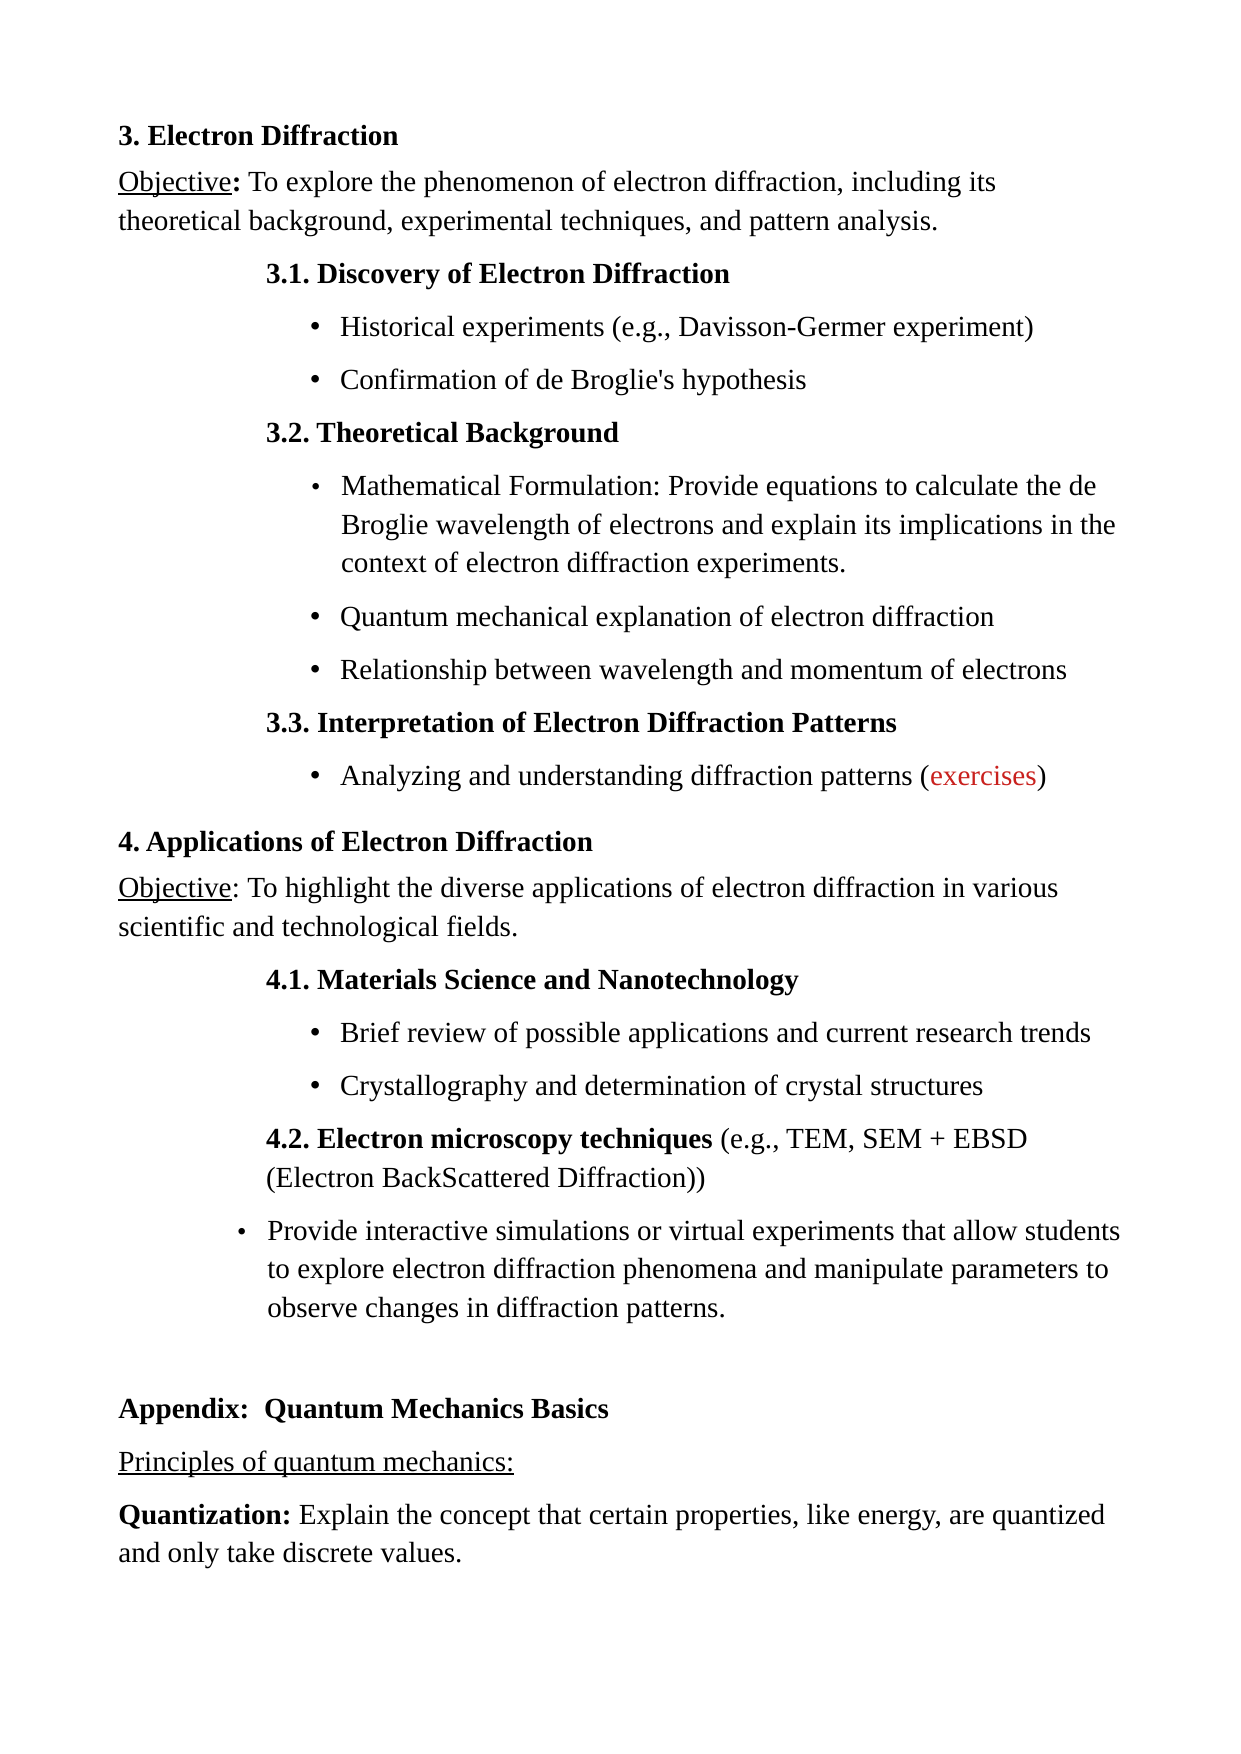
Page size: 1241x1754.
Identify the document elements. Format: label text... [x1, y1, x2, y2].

subtitle 3. Electron Diffraction [118, 118, 1123, 152]
list Crystallography and determination of crystal structures [310, 1068, 1123, 1102]
text Appendix: Quantum Mechanics Basics [118, 1391, 1123, 1424]
text Quantization: Explain the concept that certain properties, like energy, are quantized and only take discrete values. [118, 1497, 1123, 1569]
subtitle 4. Applications of Electron Diffraction [118, 824, 1123, 858]
list Mathematical Formulation: Provide equations to calculate the de Broglie wavelength of electrons and explain its implications in the context of electron diffraction experiments. [311, 468, 1123, 579]
list Confirmation of de Broglie's hypothesis [310, 362, 1123, 396]
list 3.3. Interpretation of Electron Diffraction Patterns [236, 705, 1123, 739]
text Principles of quantum mechanics: [118, 1444, 1123, 1477]
list Brief review of possible applications and current research trends [310, 1015, 1123, 1048]
list Quantum mechanical explanation of electron diffraction [310, 599, 1123, 632]
text Objective: To explore the phenomenon of electron diffraction, including its theoretical background, experimental techniques, and pattern analysis. [118, 164, 1123, 236]
list 3.1. Discovery of Electron Diffraction [236, 256, 1123, 289]
list Relationship between wavelength and momentum of electrons [310, 652, 1123, 686]
list 3.2. Theoretical Background [236, 415, 1123, 449]
list 4.2. Electron microscopy techniques (e.g., TEM, SEM + EBSD (Electron BackScattered Diffraction)) [236, 1121, 1123, 1193]
list Historical experiments (e.g., Davisson-Germer experiment) [310, 309, 1123, 343]
list Analyzing and understanding diffraction patterns (exercises) [310, 758, 1123, 792]
list 4.1. Materials Science and Nanotechnology [236, 962, 1123, 995]
list Provide interactive simulations or virtual experiments that allow students to explore electron diffraction phenomena and manipulate parameters to observe changes in diffraction patterns. [237, 1213, 1123, 1324]
text Objective: To highlight the diverse applications of electron diffraction in various scientific and technological fields. [118, 870, 1123, 942]
